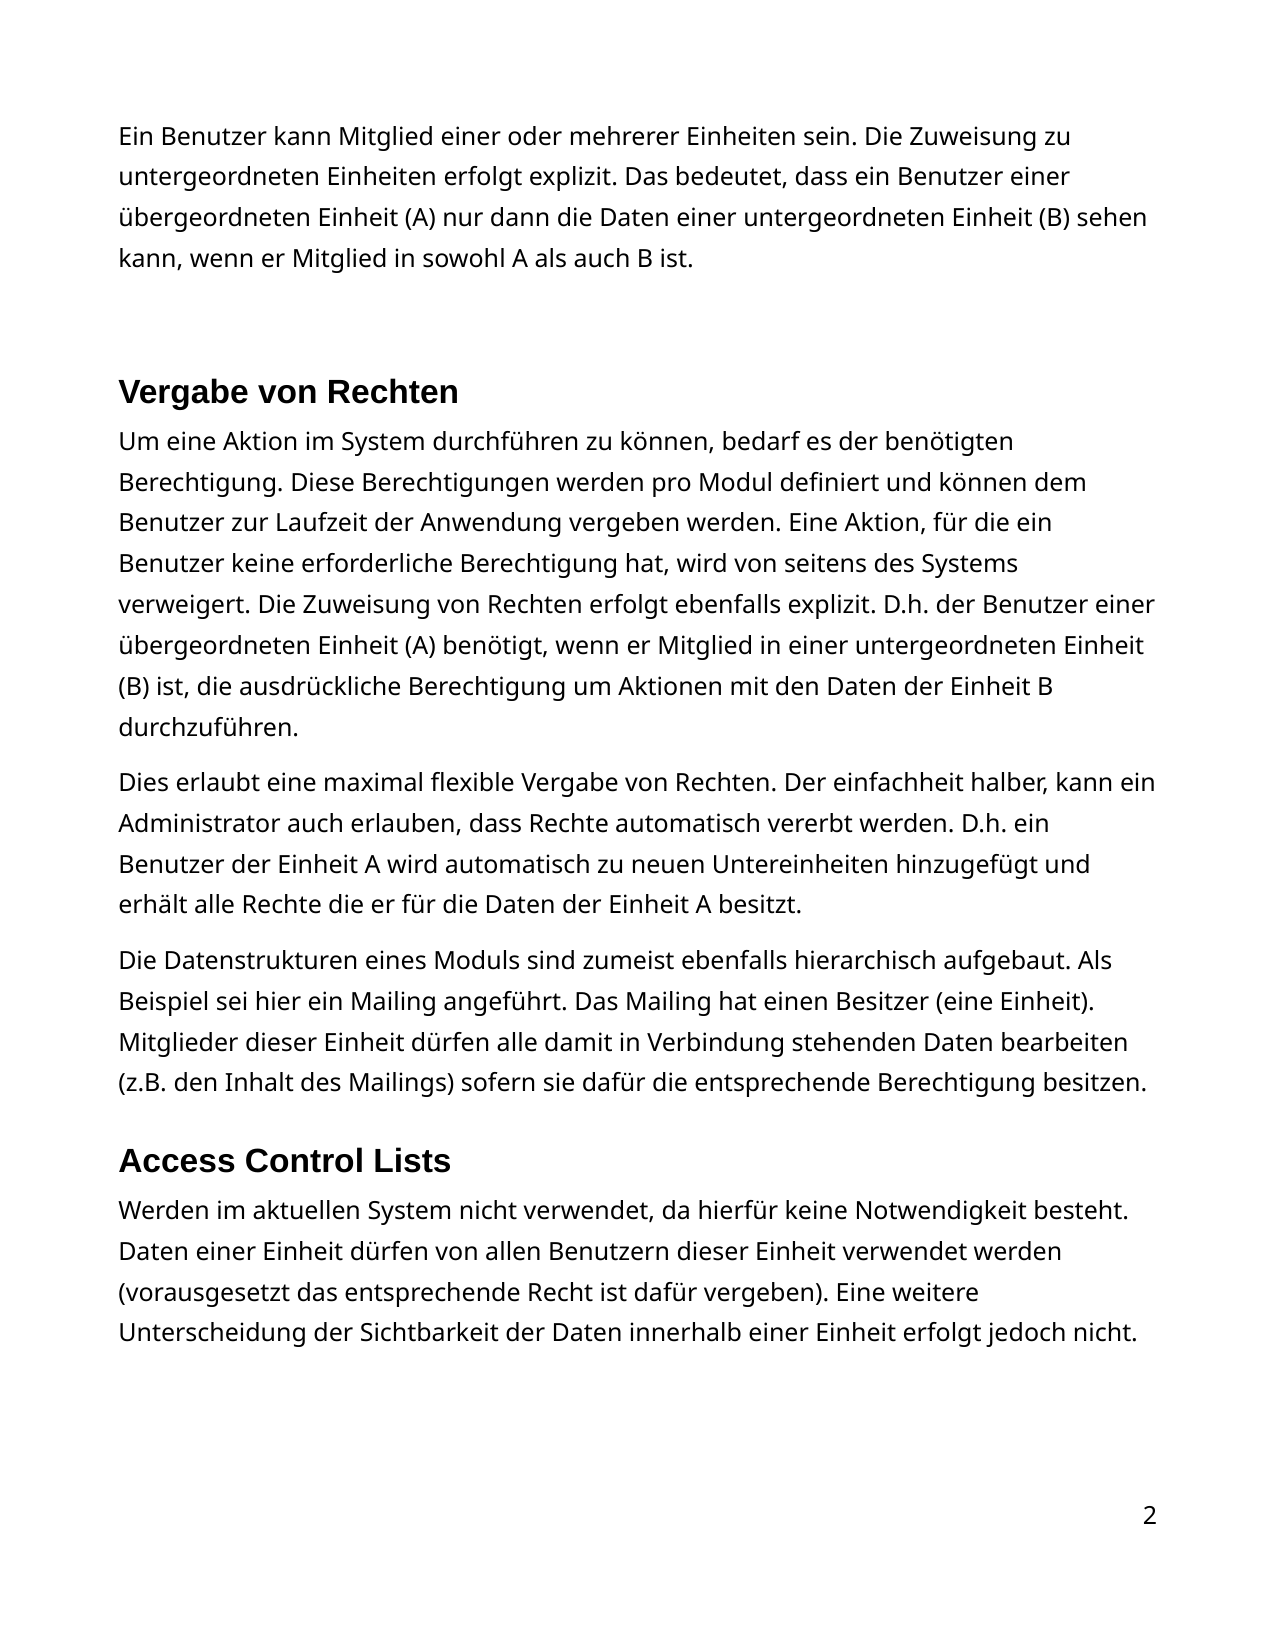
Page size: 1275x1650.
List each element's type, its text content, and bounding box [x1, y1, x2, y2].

text Um eine Aktion im System durchführen zu können, bedarf es der benötigten Berechtigung. Diese Berechtigungen werden pro Modul definiert und können dem Benutzer zur Laufzeit der Anwendung vergeben werden. Eine Aktion, für die ein Benutzer keine erforderliche Berechtigung hat, wird von seitens des Systems verweigert. Die Zuweisung von Rechten erfolgt ebenfalls explizit. D.h. der Benutzer einer übergeordneten Einheit (A) benötigt, wenn er Mitglied in einer untergeordneten Einheit (B) ist, die ausdrückliche Berechtigung um Aktionen mit den Daten der Einheit B durchzuführen. [118, 423, 1157, 743]
text Ein Benutzer kann Mitglied einer oder mehrerer Einheiten sein. Die Zuweisung zu untergeordneten Einheiten erfolgt explizit. Das bedeutet, dass ein Benutzer einer übergeordneten Einheit (A) nur dann die Daten einer untergeordneten Einheit (B) sehen kann, wenn er Mitglied in sowohl A als auch B ist. [118, 118, 1157, 275]
subtitle Vergabe von Rechten [118, 372, 1157, 411]
text Die Datenstrukturen eines Moduls sind zumeist ebenfalls hierarchisch aufgebaut. Als Beispiel sei hier ein Mailing angeführt. Das Mailing hat einen Besitzer (eine Einheit). Mitglieder dieser Einheit dürfen alle damit in Verbindung stehenden Daten bearbeiten (z.B. den Inhalt des Mailings) sofern sie dafür die entsprechende Berechtigung besitzen. [118, 943, 1157, 1099]
text Dies erlaubt eine maximal flexible Vergabe von Rechten. Der einfachheit halber, kann ein Administrator auch erlauben, dass Rechte automatisch vererbt werden. D.h. ein Benutzer der Einheit A wird automatisch zu neuen Untereinheiten hinzugefügt und erhält alle Rechte die er für die Daten der Einheit A besitzt. [118, 765, 1157, 921]
text Werden im aktuellen System nicht verwendet, da hierfür keine Notwendigkeit besteht. Daten einer Einheit dürfen von allen Benutzern dieser Einheit verwendet werden (vorausgesetzt das entsprechende Recht ist dafür vergeben). Eine weitere Unterscheidung der Sichtbarkeit der Daten innerhalb einer Einheit erfolgt jedoch nicht. [118, 1192, 1157, 1349]
subtitle Access Control Lists [118, 1141, 1157, 1180]
